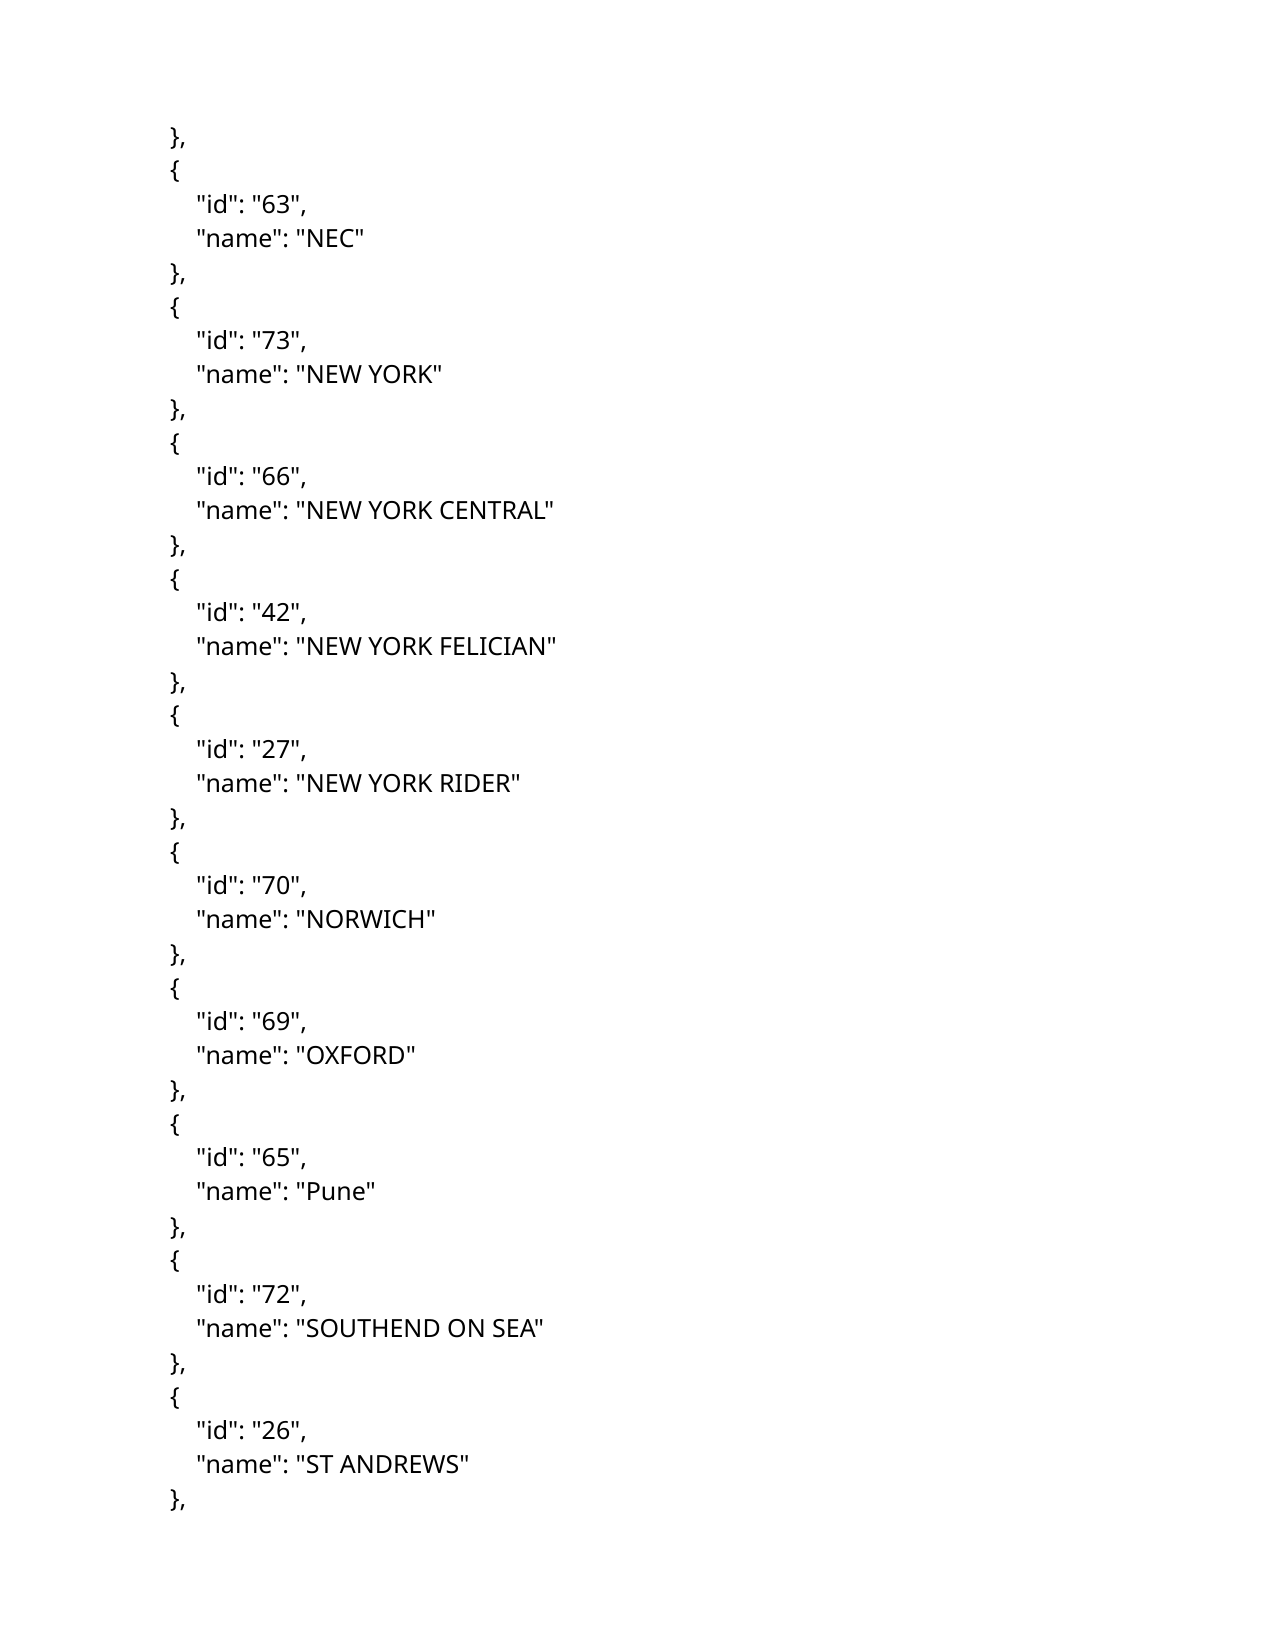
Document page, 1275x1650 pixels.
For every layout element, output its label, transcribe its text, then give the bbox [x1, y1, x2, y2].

text }, { "id": "63", "name": "NEC" }, { "id": "73", "name": "NEW YORK" }, { "id": "66", "name": "NEW YORK CENTRAL" }, { "id": "42", "name": "NEW YORK FELICIAN" }, { "id": "27", "name": "NEW YORK RIDER" }, { "id": "70", "name": "NORWICH" }, { "id": "69", "name": "OXFORD" }, { "id": "65", "name": "Pune" }, { "id": "72", "name": "SOUTHEND ON SEA" }, { "id": "26", "name": "ST ANDREWS" }, [118, 118, 1157, 1515]
